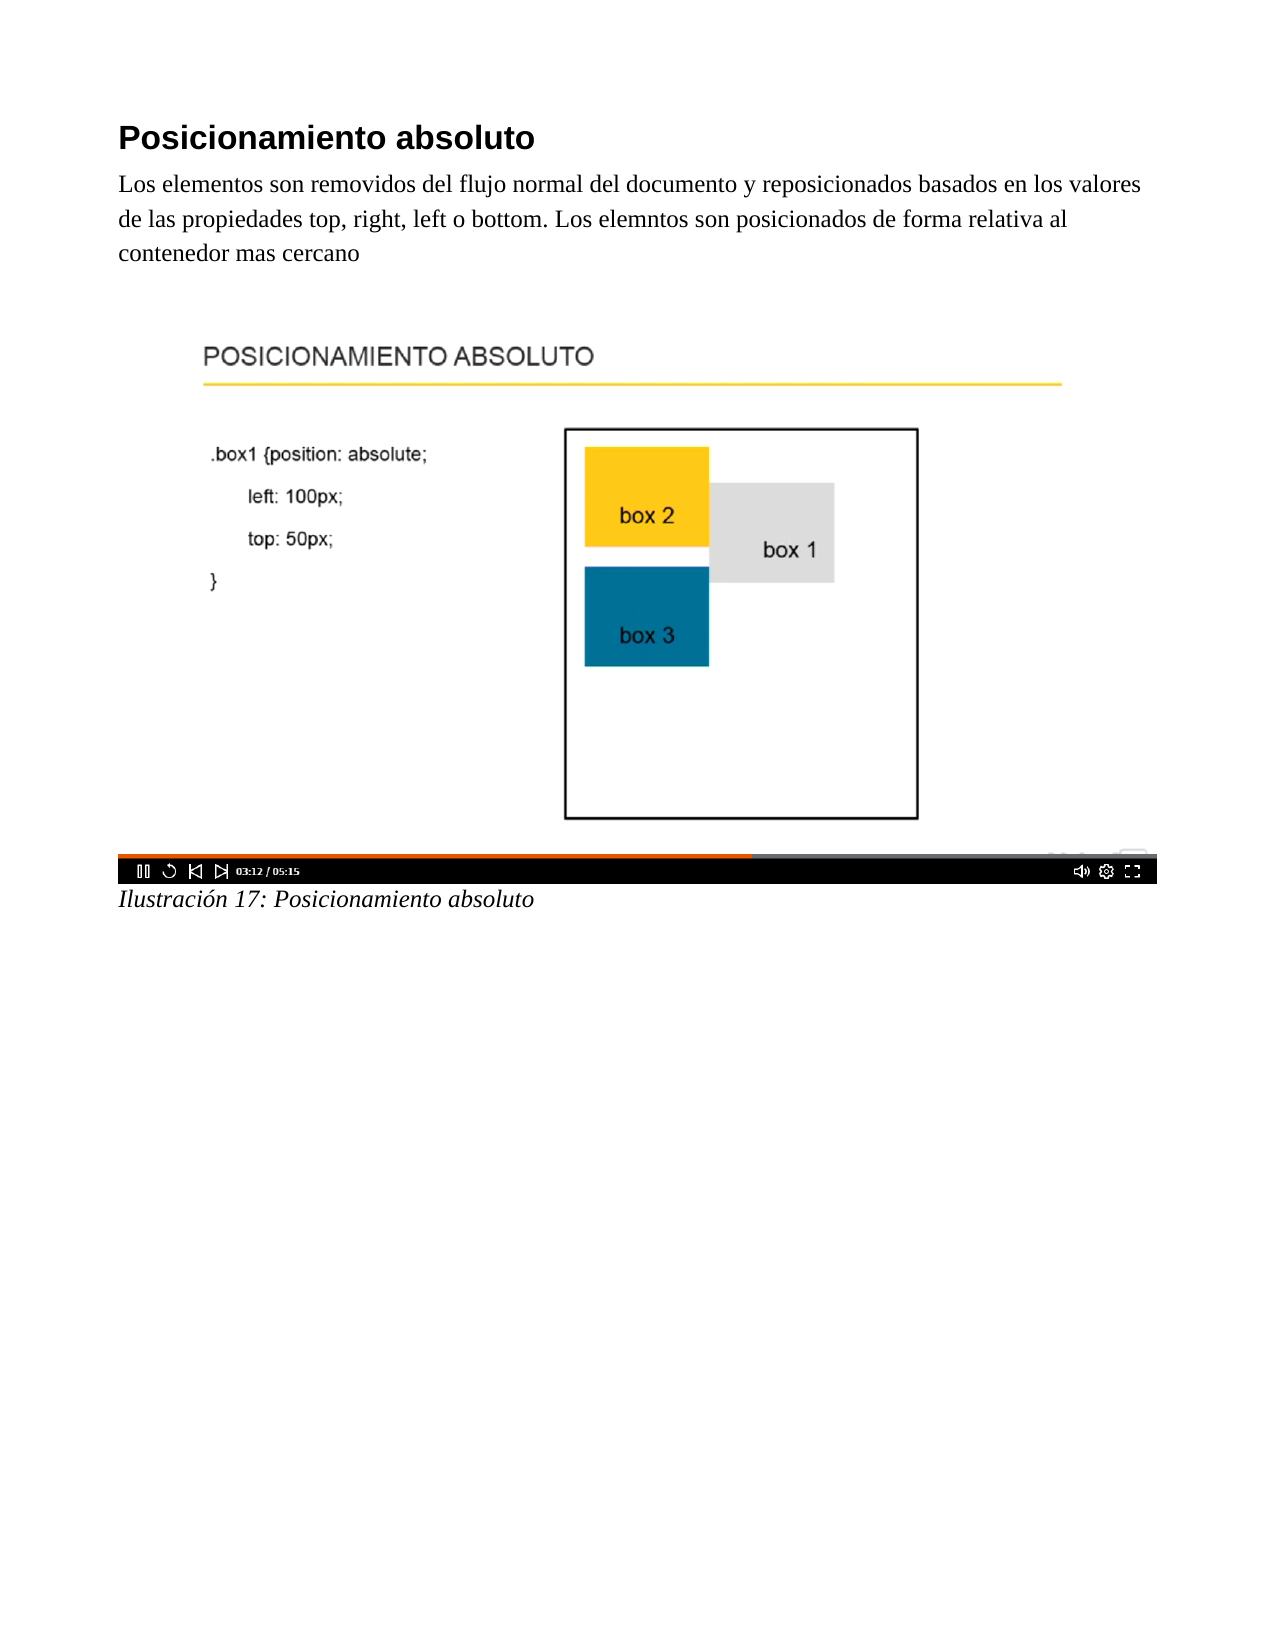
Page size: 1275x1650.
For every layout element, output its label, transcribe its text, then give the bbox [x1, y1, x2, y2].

text Los elementos son removidos del flujo normal del documento y reposicionados basados en los valores de las propiedades top, right, left o bottom. Los elemntos son posicionados de forma relativa al contenedor mas cercano [118, 169, 1157, 267]
text Ilustración 17: Posicionamiento absoluto [118, 884, 1157, 912]
picture [118, 299, 1157, 884]
subtitle Posicionamiento absoluto [118, 118, 1157, 157]
